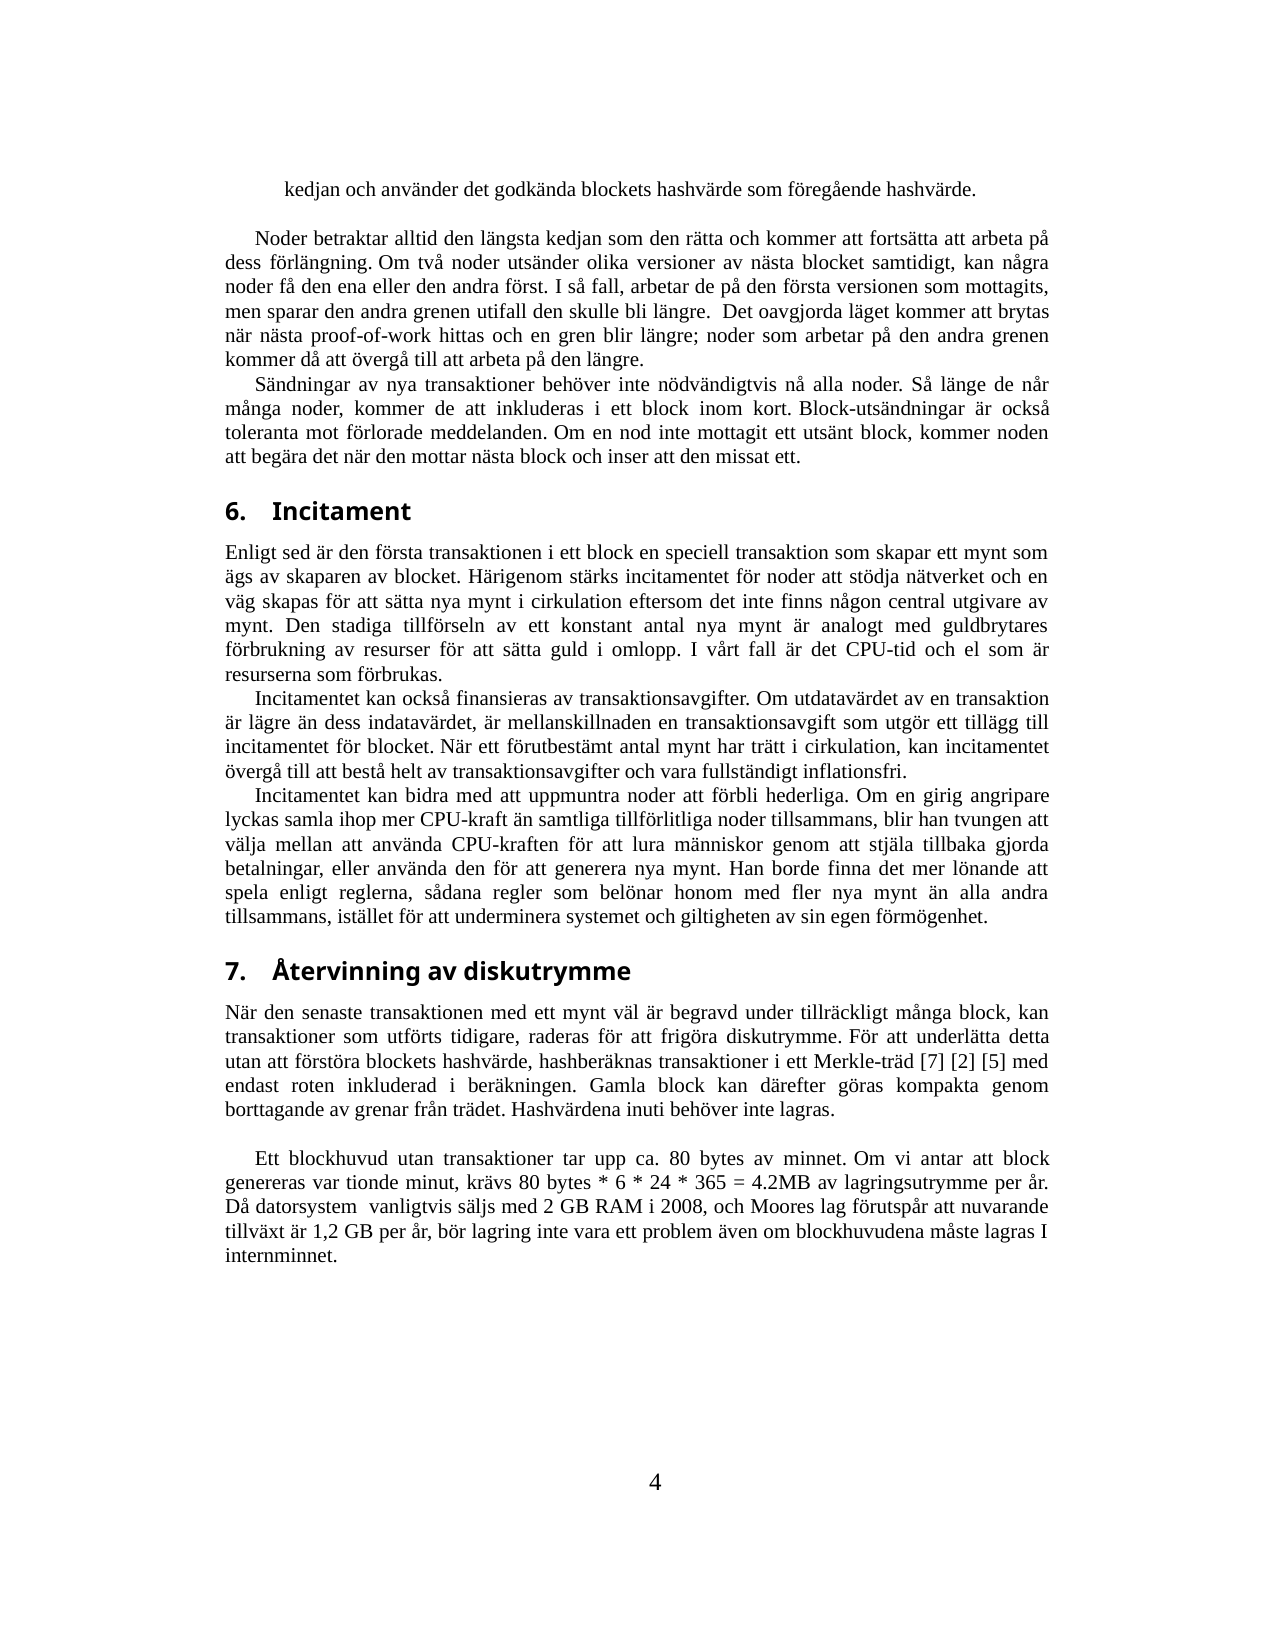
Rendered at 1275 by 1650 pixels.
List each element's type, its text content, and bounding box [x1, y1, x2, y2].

text Incitamentet kan bidra med att uppmuntra noder att förbli hederliga. Om en girig angripare lyckas samla ihop mer CPU-kraft än samtliga tillförlitliga noder tillsammans, blir han tvungen att välja mellan att använda CPU-kraften för att lura människor genom att stjäla tillbaka gjorda betalningar, eller använda den för att generera nya mynt. Han borde finna det mer lönande att spela enligt reglerna, sådana regler som belönar honom med fler nya mynt än alla andra tillsammans, istället för att underminera systemet och giltigheten av sin egen förmögenhet. [225, 783, 1050, 928]
list kedjan och använder det godkända blockets hashvärde som föregående hashvärde. [254, 177, 1050, 201]
subtitle 6. Incitament [225, 493, 1050, 527]
text Incitamentet kan också finansieras av transaktionsavgifter. Om utdatavärdet av en transaktion är lägre än dess indatavärdet, är mellanskillnaden en transaktionsavgift som utgör ett tillägg till incitamentet för blocket. När ett förutbestämt antal mynt har trätt i cirkulation, kan incitamentet övergå till att bestå helt av transaktionsavgifter och vara fullständigt inflationsfri. [225, 686, 1050, 783]
text Noder betraktar alltid den längsta kedjan som den rätta och kommer att fortsätta att arbeta på dess förlängning. Om två noder utsänder olika versioner av nästa blocket samtidigt, kan några noder få den ena eller den andra först. I så fall, arbetar de på den första versionen som mottagits, men sparar den andra grenen utifall den skulle bli längre. Det oavgjorda läget kommer att brytas när nästa proof-of-work hittas och en gren blir längre; noder som arbetar på den andra grenen kommer då att övergå till att arbeta på den längre. [225, 226, 1050, 371]
text Enligt sed är den första transaktionen i ett block en speciell transaktion som skapar ett mynt som ägs av skaparen av blocket. Härigenom stärks incitamentet för noder att stödja nätverket och en väg skapas för att sätta nya mynt i cirkulation eftersom det inte finns någon central utgivare av mynt. Den stadiga tillförseln av ett konstant antal nya mynt är analogt med guldbrytares förbrukning av resurser för att sätta guld i omlopp. I vårt fall är det CPU-tid och el som är resurserna som förbrukas. [225, 540, 1050, 686]
text När den senaste transaktionen med ett mynt väl är begravd under tillräckligt många block, kan transaktioner som utförts tidigare, raderas för att frigöra diskutrymme. För att underlätta detta utan att förstöra blockets hashvärde, hashberäknas transaktioner i ett Merkle-träd [7] [2] [5] med endast roten inkluderad i beräkningen. Gamla block kan därefter göras kompakta genom borttagande av grenar från trädet. Hashvärdena inuti behöver inte lagras. [225, 1000, 1050, 1121]
text Ett blockhuvud utan transaktioner tar upp ca. 80 bytes av minnet. Om vi antar att block genereras var tionde minut, krävs 80 bytes * 6 * 24 * 365 = 4.2MB av lagringsutrymme per år. Då datorsystem vanligtvis säljs med 2 GB RAM i 2008, och Moores lag förutspår att nuvarande tillväxt är 1,2 GB per år, bör lagring inte vara ett problem även om blockhuvudena måste lagras I internminnet. [225, 1146, 1050, 1267]
subtitle 7. Återvinning av diskutrymme [225, 953, 1050, 987]
text Sändningar av nya transaktioner behöver inte nödvändigtvis nå alla noder. Så länge de når många noder, kommer de att inkluderas i ett block inom kort. Block-utsändningar är också toleranta mot förlorade meddelanden. Om en nod inte mottagit ett utsänt block, kommer noden att begära det när den mottar nästa block och inser att den missat ett. [225, 371, 1050, 468]
